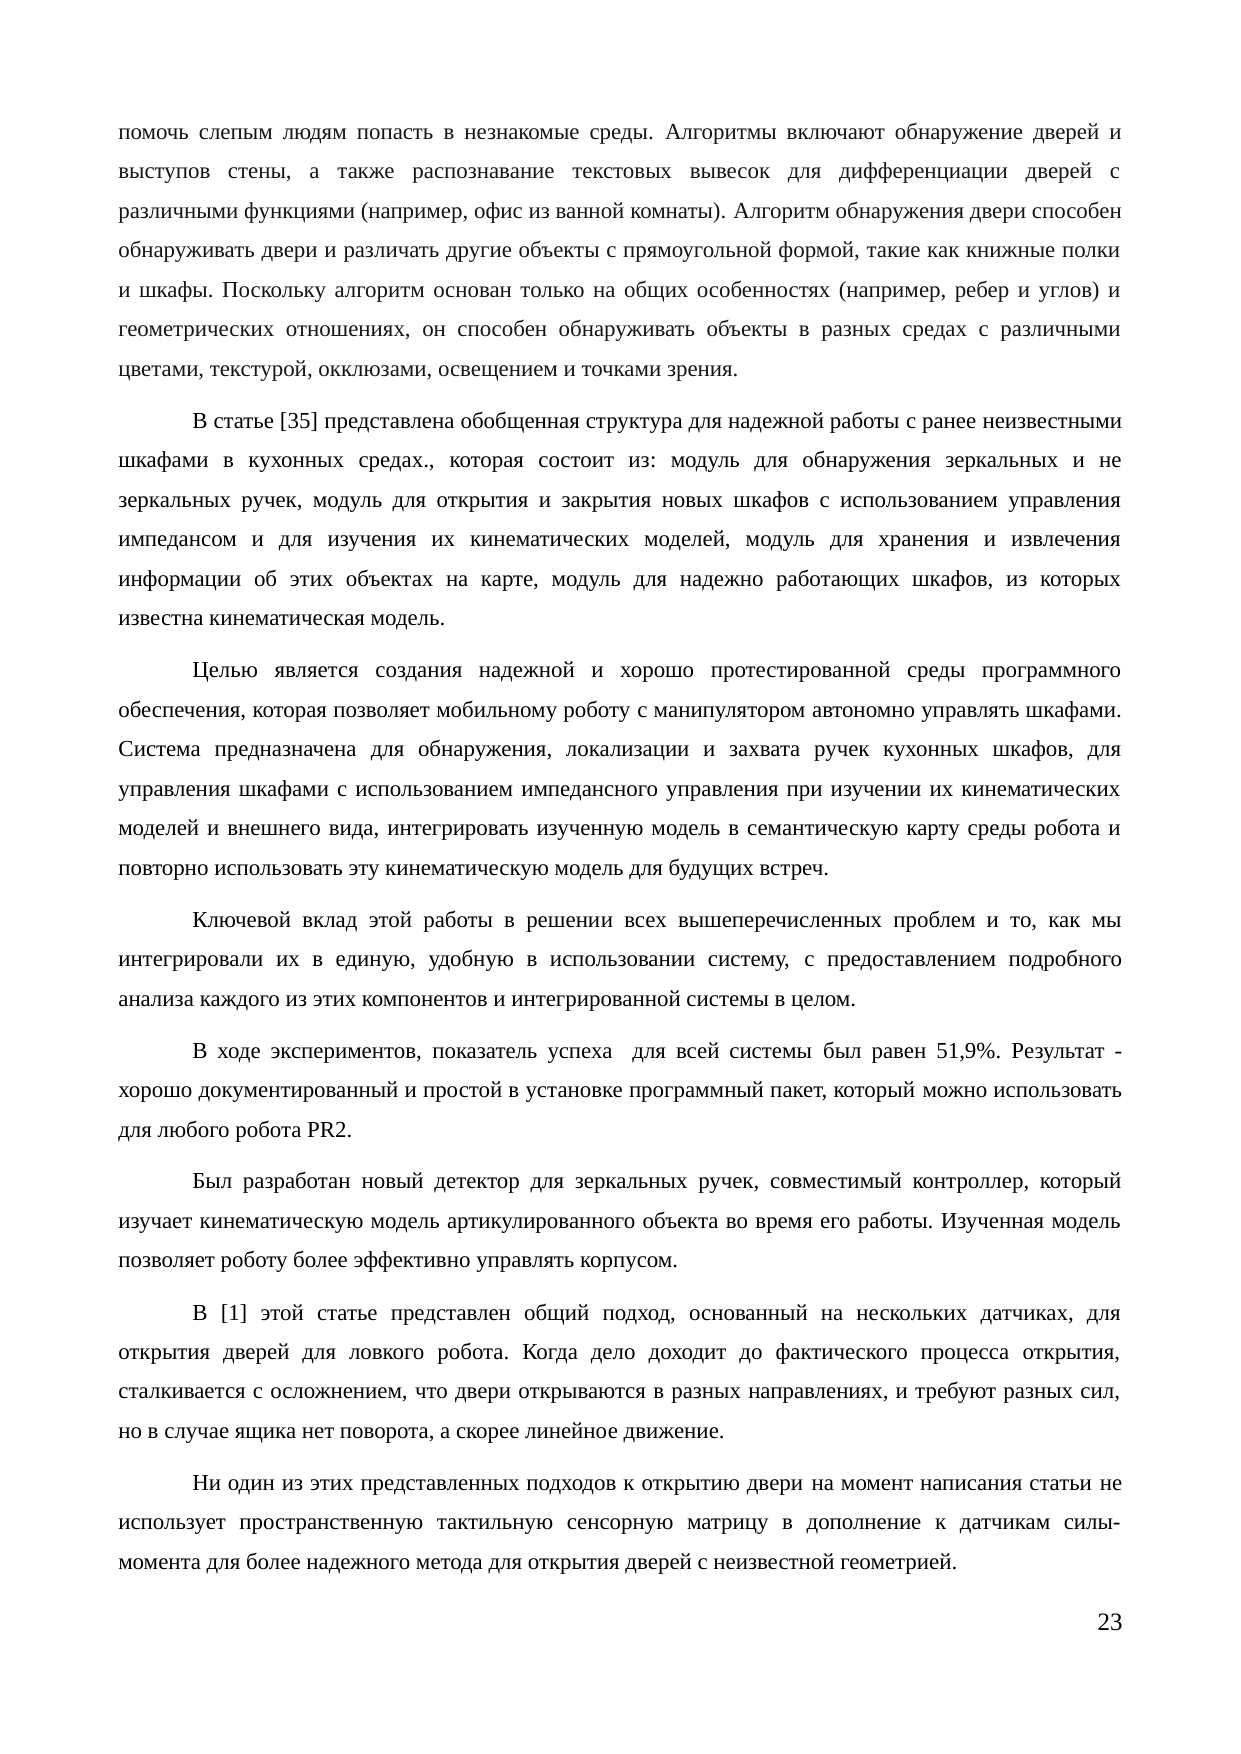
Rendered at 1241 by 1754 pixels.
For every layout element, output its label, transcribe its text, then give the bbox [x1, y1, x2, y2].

text Целью является создания надежной и хорошо протестированной среды программного обеспечения, которая позволяет мобильному роботу с манипулятором автономно управлять шкафами. Система предназначена для обнаружения, локализации и захвата ручек кухонных шкафов, для управления шкафами с использованием импедансного управления при изучении их кинематических моделей и внешнего вида, интегрировать изученную модель в семантическую карту среды робота и повторно использовать эту кинематическую модель для будущих встреч. [118, 656, 1122, 880]
text помочь слепым людям попасть в незнакомые среды. Алгоритмы включают обнаружение дверей и выступов стены, а также распознавание текстовых вывесок для дифференциации дверей с различными функциями (например, офис из ванной комнаты). Алгоритм обнаружения двери способен обнаруживать двери и различать другие объекты с прямоугольной формой, такие как книжные полки и шкафы. Поскольку алгоритм основан только на общих особенностях (например, ребер и углов) и геометрических отношениях, он способен обнаруживать объекты в разных средах с различными цветами, текстурой, окклюзами, освещением и точками зрения. [118, 118, 1122, 381]
text В статье [35] представлена обобщенная структура для надежной работы с ранее неизвестными шкафами в кухонных средах., которая состоит из: модуль для обнаружения зеркальных и не зеркальных ручек, модуль для открытия и закрытия новых шкафов с использованием управления импедансом и для изучения их кинематических моделей, модуль для хранения и извлечения информации об этих объектах на карте, модуль для надежно работающих шкафов, из которых известна кинематическая модель. [118, 407, 1122, 631]
text Был разработан новый детектор для зеркальных ручек, совместимый контроллер, который изучает кинематическую модель артикулированного объекта во время его работы. Изученная модель позволяет роботу более эффективно управлять корпусом. [118, 1168, 1122, 1273]
text В ходе экспериментов, показатель успеха для всей системы был равен 51,9%. Результат - хорошо документированный и простой в установке программный пакет, который можно использовать для любого робота PR2. [118, 1037, 1122, 1142]
text Ни один из этих представленных подходов к открытию двери на момент написания статьи не использует пространственную тактильную сенсорную матрицу в дополнение к датчикам силы-момента для более надежного метода для открытия дверей с неизвестной геометрией. [118, 1469, 1122, 1574]
text В [1] этой статье представлен общий подход, основанный на нескольких датчиках, для открытия дверей для ловкого робота. Когда дело доходит до фактического процесса открытия, сталкивается с осложнением, что двери открываются в разных направлениях, и требуют разных сил, но в случае ящика нет поворота, а скорее линейное движение. [118, 1298, 1122, 1443]
text Ключевой вклад этой работы в решении всех вышеперечисленных проблем и то, как мы интегрировали их в единую, удобную в использовании систему, с предоставлением подробного анализа каждого из этих компонентов и интегрированной системы в целом. [118, 906, 1122, 1011]
